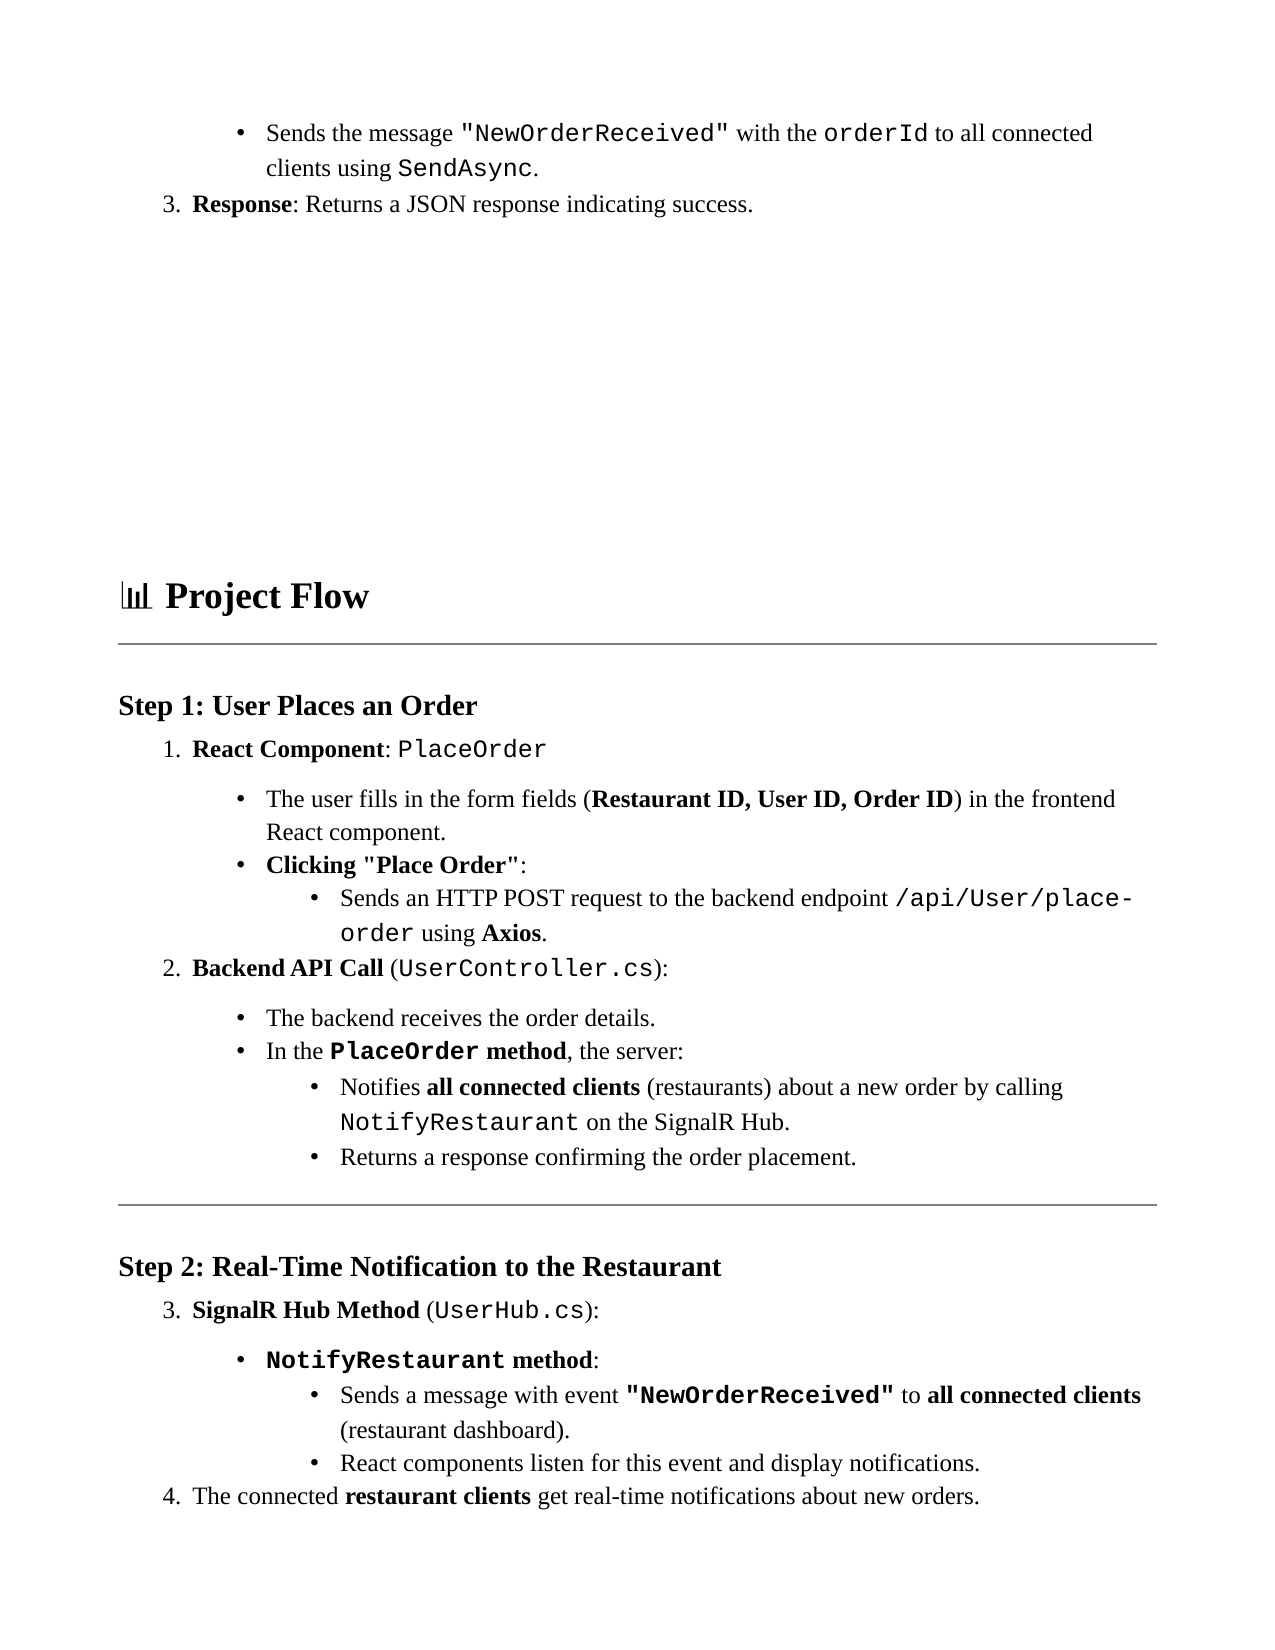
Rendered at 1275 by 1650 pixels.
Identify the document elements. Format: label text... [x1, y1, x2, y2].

list Returns a response confirming the order placement. [310, 1142, 1157, 1171]
list React components listen for this event and display notifications. [310, 1448, 1157, 1477]
list Clicking "Place Order": [236, 850, 1157, 879]
subtitle 📊 Project Flow [118, 573, 1157, 616]
list In the PlaceOrder method, the server: [236, 1036, 1157, 1067]
list Sends the message "NewOrderReceived" with the orderId to all connected clients using SendAsync. [236, 118, 1157, 184]
list Response: Returns a JSON response indicating success. [162, 189, 1157, 217]
list The backend receives the order details. [236, 1003, 1157, 1032]
list Sends an HTTP POST request to the backend endpoint /api/User/place-order using Axios. [310, 883, 1157, 949]
subtitle Step 2: Real-Time Notification to the Restaurant [118, 1249, 1157, 1282]
list Notifies all connected clients (restaurants) about a new order by calling NotifyRestaurant on the SignalR Hub. [310, 1072, 1157, 1138]
list The connected restaurant clients get real-time notifications about new orders. [162, 1481, 1157, 1510]
list Sends a message with event "NewOrderReceived" to all connected clients (restaurant dashboard). [310, 1380, 1157, 1444]
list NotifyRestaurant method: [236, 1345, 1157, 1376]
list React Component: PlaceOrder [162, 734, 1157, 765]
list Backend API Call (UserController.cs): [162, 953, 1157, 984]
subtitle Step 1: User Places an Order [118, 688, 1157, 721]
list SignalR Hub Method (UserHub.cs): [162, 1295, 1157, 1326]
list The user fills in the form fields (Restaurant ID, User ID, Order ID) in the frontend React component. [236, 784, 1157, 846]
